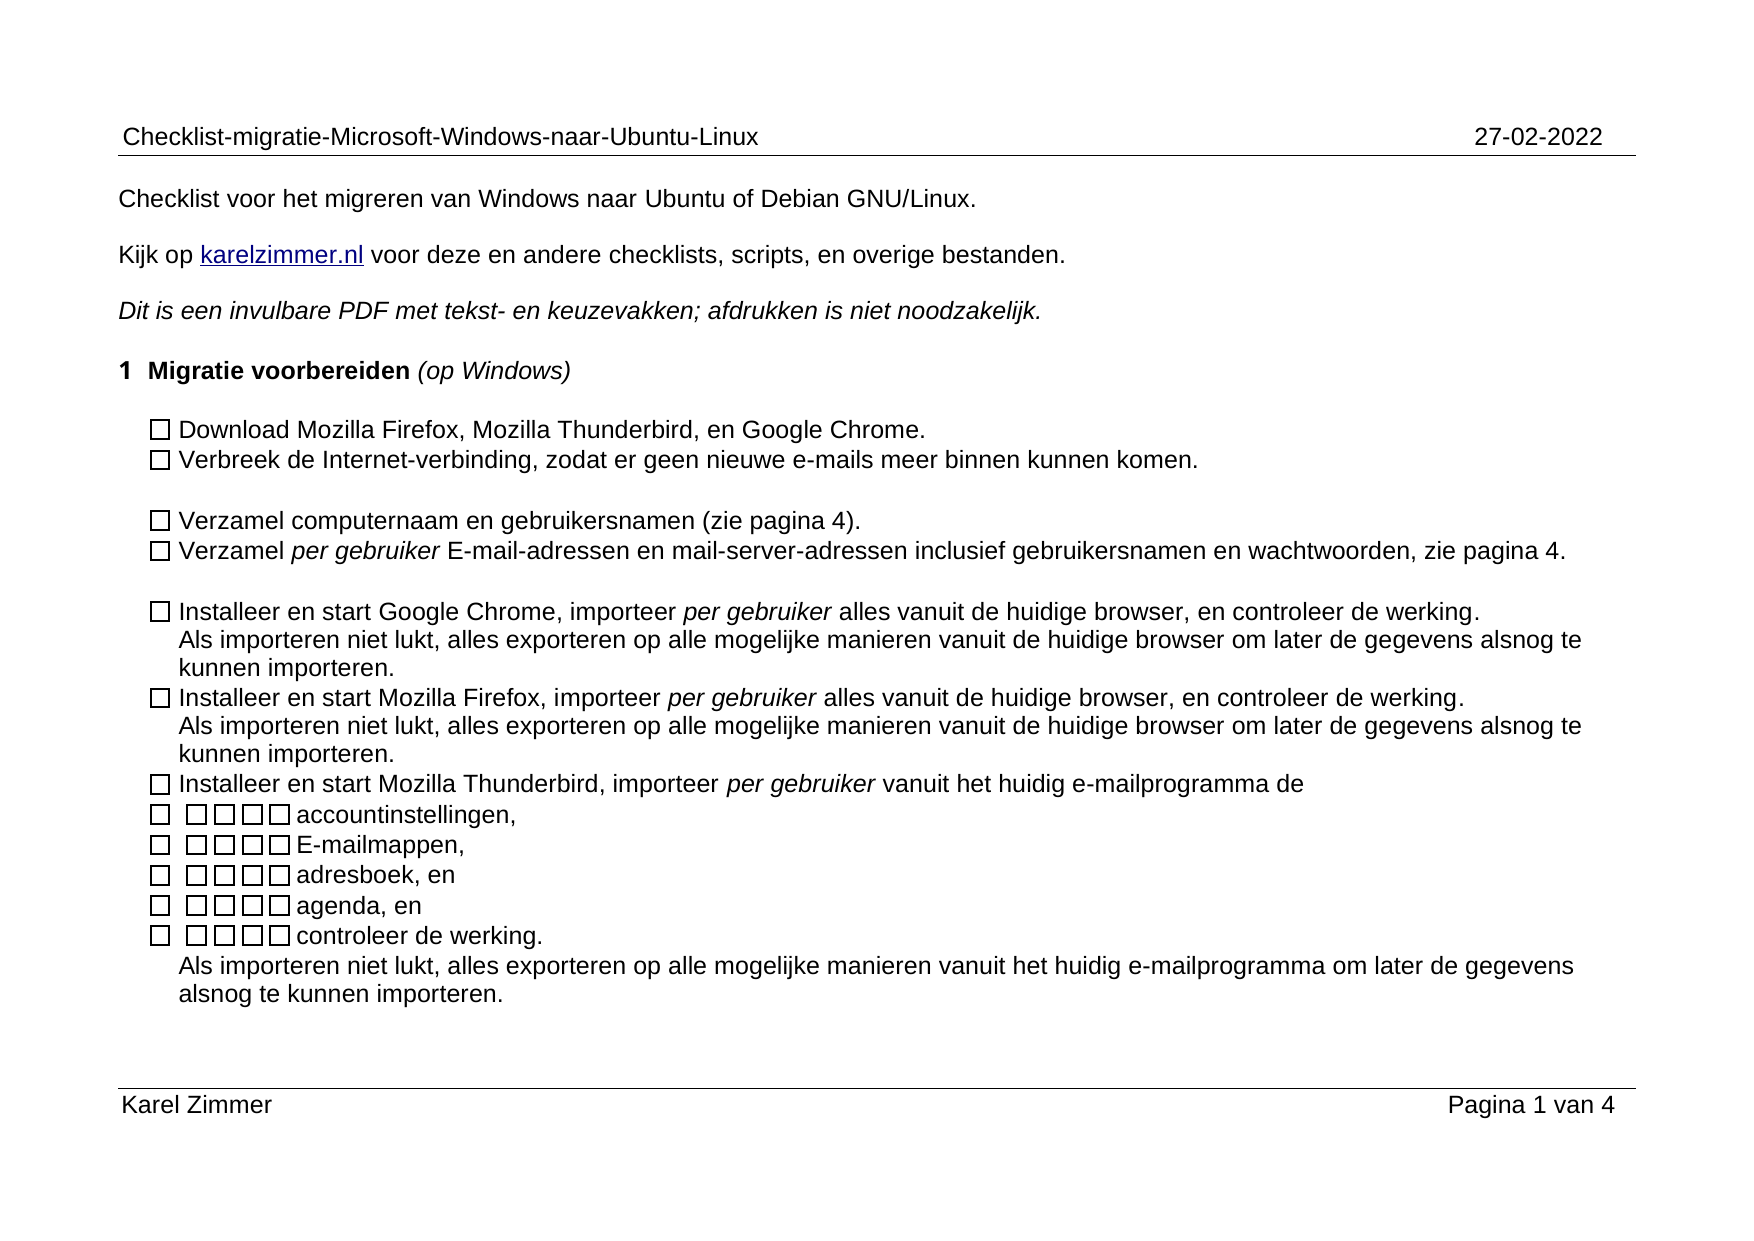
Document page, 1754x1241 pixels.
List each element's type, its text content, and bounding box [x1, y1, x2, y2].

table_header [141, 415, 177, 445]
text Kijk op karelzimmer.nl voor deze en andere checklists, scripts, en overige bestanden. [118, 241, 1636, 268]
table_cell [141, 800, 177, 830]
table_cell [141, 536, 177, 566]
table_cell Installeer en start Mozilla Firefox, importeer per gebruiker alles vanuit de huidige browser, en controleer de werking. Als importeren niet lukt, alles exporteren op alle mogelijke manieren vanuit de huidige browser om later de gegevens alsnog te kunnen importeren. [177, 683, 1617, 769]
table_cell controleer de werking. [177, 921, 1617, 951]
table_cell Verbreek de Internet-verbinding, zodat er geen nieuwe e-mails meer binnen kunnen komen. [177, 445, 1617, 475]
table_cell [141, 566, 177, 596]
table_cell [141, 506, 177, 536]
text Dit is een invulbare PDF met tekst- en keuzevakken; afdrukken is niet noodzakelijk. [118, 297, 1636, 324]
table_cell [141, 683, 177, 769]
table_cell Als importeren niet lukt, alles exporteren op alle mogelijke manieren vanuit het huidig e-mailprogramma om later de gegevens alsnog te kunnen importeren. [177, 951, 1617, 1009]
table_cell Verzamel per gebruiker E-mail-adressen en mail-server-adressen inclusief gebruikersnamen en wachtwoorden, zie pagina 4. [177, 536, 1617, 566]
table_cell Verzamel computernaam en gebruikersnamen (zie pagina 4). [177, 506, 1617, 536]
table_cell [177, 475, 1617, 506]
table_cell agenda, en [177, 890, 1617, 921]
table_cell [177, 566, 1617, 596]
table_cell E-mailmappen, [177, 830, 1617, 860]
table_cell [141, 860, 177, 890]
table_cell [141, 951, 177, 1009]
table_cell [141, 921, 177, 951]
table_cell [141, 445, 177, 475]
table_cell [141, 596, 177, 683]
text Checklist voor het migreren van Windows naar Ubuntu of Debian GNU/Linux. [118, 184, 1636, 212]
table_cell [141, 830, 177, 860]
table_cell adresboek, en [177, 860, 1617, 890]
table_cell [141, 475, 177, 506]
table_cell [141, 769, 177, 799]
table_cell Installeer en start Mozilla Thunderbird, importeer per gebruiker vanuit het huidig e-mailprogramma de [177, 769, 1617, 799]
table_cell [141, 890, 177, 921]
table_cell Installeer en start Google Chrome, importeer per gebruiker alles vanuit de huidige browser, en controleer de werking. Als importeren niet lukt, alles exporteren op alle mogelijke manieren vanuit de huidige browser om later de gegevens alsnog te kunnen importeren. [177, 596, 1617, 683]
list Migratie voorbereiden (op Windows) [118, 353, 1636, 387]
table_cell accountinstellingen, [177, 800, 1617, 830]
table_header Download Mozilla Firefox, Mozilla Thunderbird, en Google Chrome. [177, 415, 1617, 445]
